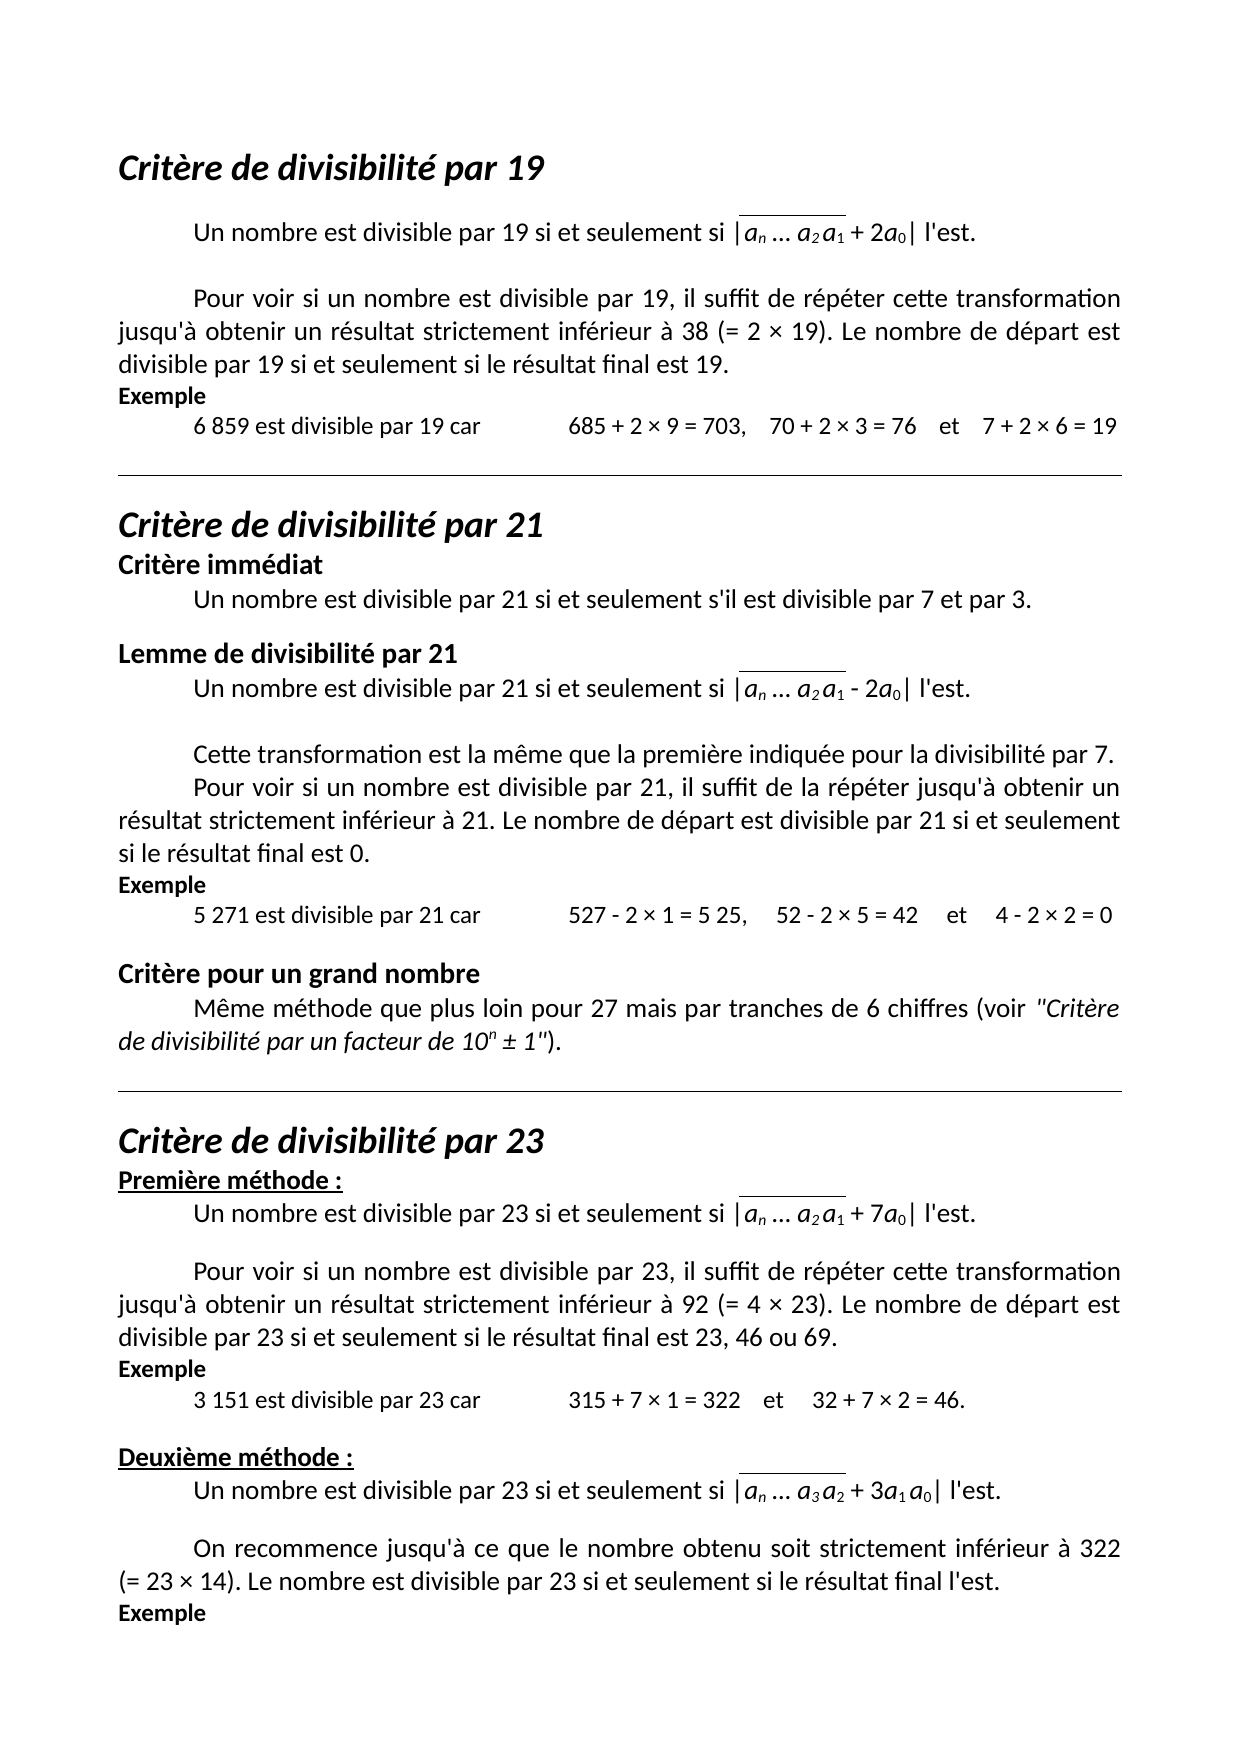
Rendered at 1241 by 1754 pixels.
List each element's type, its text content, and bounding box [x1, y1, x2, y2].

text Même méthode que plus loin pour 27 mais par tranches de 6 chiffres (voir "Critère de divisibilité par un facteur de 10n ± 1"). [118, 991, 1122, 1057]
text 6 859 est divisible par 19 car 685 + 2 × 9 = 703, 70 + 2 × 3 = 76 et 7 + 2 × 6 = 19 [118, 410, 1122, 441]
text Un nombre est divisible par 23 si et seulement si |an … a3 a2 + 3a1 a0| l'est. [118, 1473, 1122, 1506]
text Critère immédiat [118, 546, 1122, 582]
text Un nombre est divisible par 21 si et seulement si |an … a2 a1 - 2a0| l'est. [118, 671, 1122, 704]
text Exemple [118, 1597, 1122, 1628]
text Exemple [118, 1353, 1122, 1384]
text 5 271 est divisible par 21 car 527 - 2 × 1 = 5 25, 52 - 2 × 5 = 42 et 4 - 2 × 2 = 0 [118, 900, 1122, 930]
text Critère de divisibilité par 23 [118, 1117, 1122, 1163]
text Cette transformation est la même que la première indiquée pour la divisibilité par 7. [118, 737, 1122, 770]
text Un nombre est divisible par 21 si et seulement s'il est divisible par 7 et par 3. [118, 582, 1122, 615]
text Critère de divisibilité par 19 [118, 143, 1122, 189]
text Critère pour un grand nombre [118, 956, 1122, 991]
text Lemme de divisibilité par 21 [118, 635, 1122, 671]
list Un nombre est divisible par 23 si et seulement si |an … a2 a1 + 7a0| l'est. [156, 1196, 1122, 1229]
text 3 151 est divisible par 23 car 315 + 7 × 1 = 322 et 32 + 7 × 2 = 46. [118, 1384, 1122, 1414]
text Critère de divisibilité par 21 [118, 501, 1122, 546]
text Exemple [118, 380, 1122, 410]
text Pour voir si un nombre est divisible par 19, il suffit de répéter cette transformation jusqu'à obtenir un résultat strictement inférieur à 38 (= 2 × 19). Le nombre de départ est divisible par 19 si et seulement si le résultat final est 19. [118, 281, 1122, 380]
text Un nombre est divisible par 19 si et seulement si |an … a2 a1 + 2a0| l'est. [118, 215, 1122, 248]
text Deuxième méthode : [118, 1440, 1122, 1473]
text On recommence jusqu'à ce que le nombre obtenu soit strictement inférieur à 322 (= 23 × 14). Le nombre est divisible par 23 si et seulement si le résultat final l'est. [118, 1531, 1122, 1597]
text Pour voir si un nombre est divisible par 23, il suffit de répéter cette transformation jusqu'à obtenir un résultat strictement inférieur à 92 (= 4 × 23). Le nombre de départ est divisible par 23 si et seulement si le résultat final est 23, 46 ou 69. [118, 1254, 1122, 1353]
text Pour voir si un nombre est divisible par 21, il suffit de la répéter jusqu'à obtenir un résultat strictement inférieur à 21. Le nombre de départ est divisible par 21 si et seulement si le résultat final est 0. [118, 770, 1122, 869]
text Première méthode : [118, 1163, 1122, 1196]
text Exemple [118, 869, 1122, 900]
